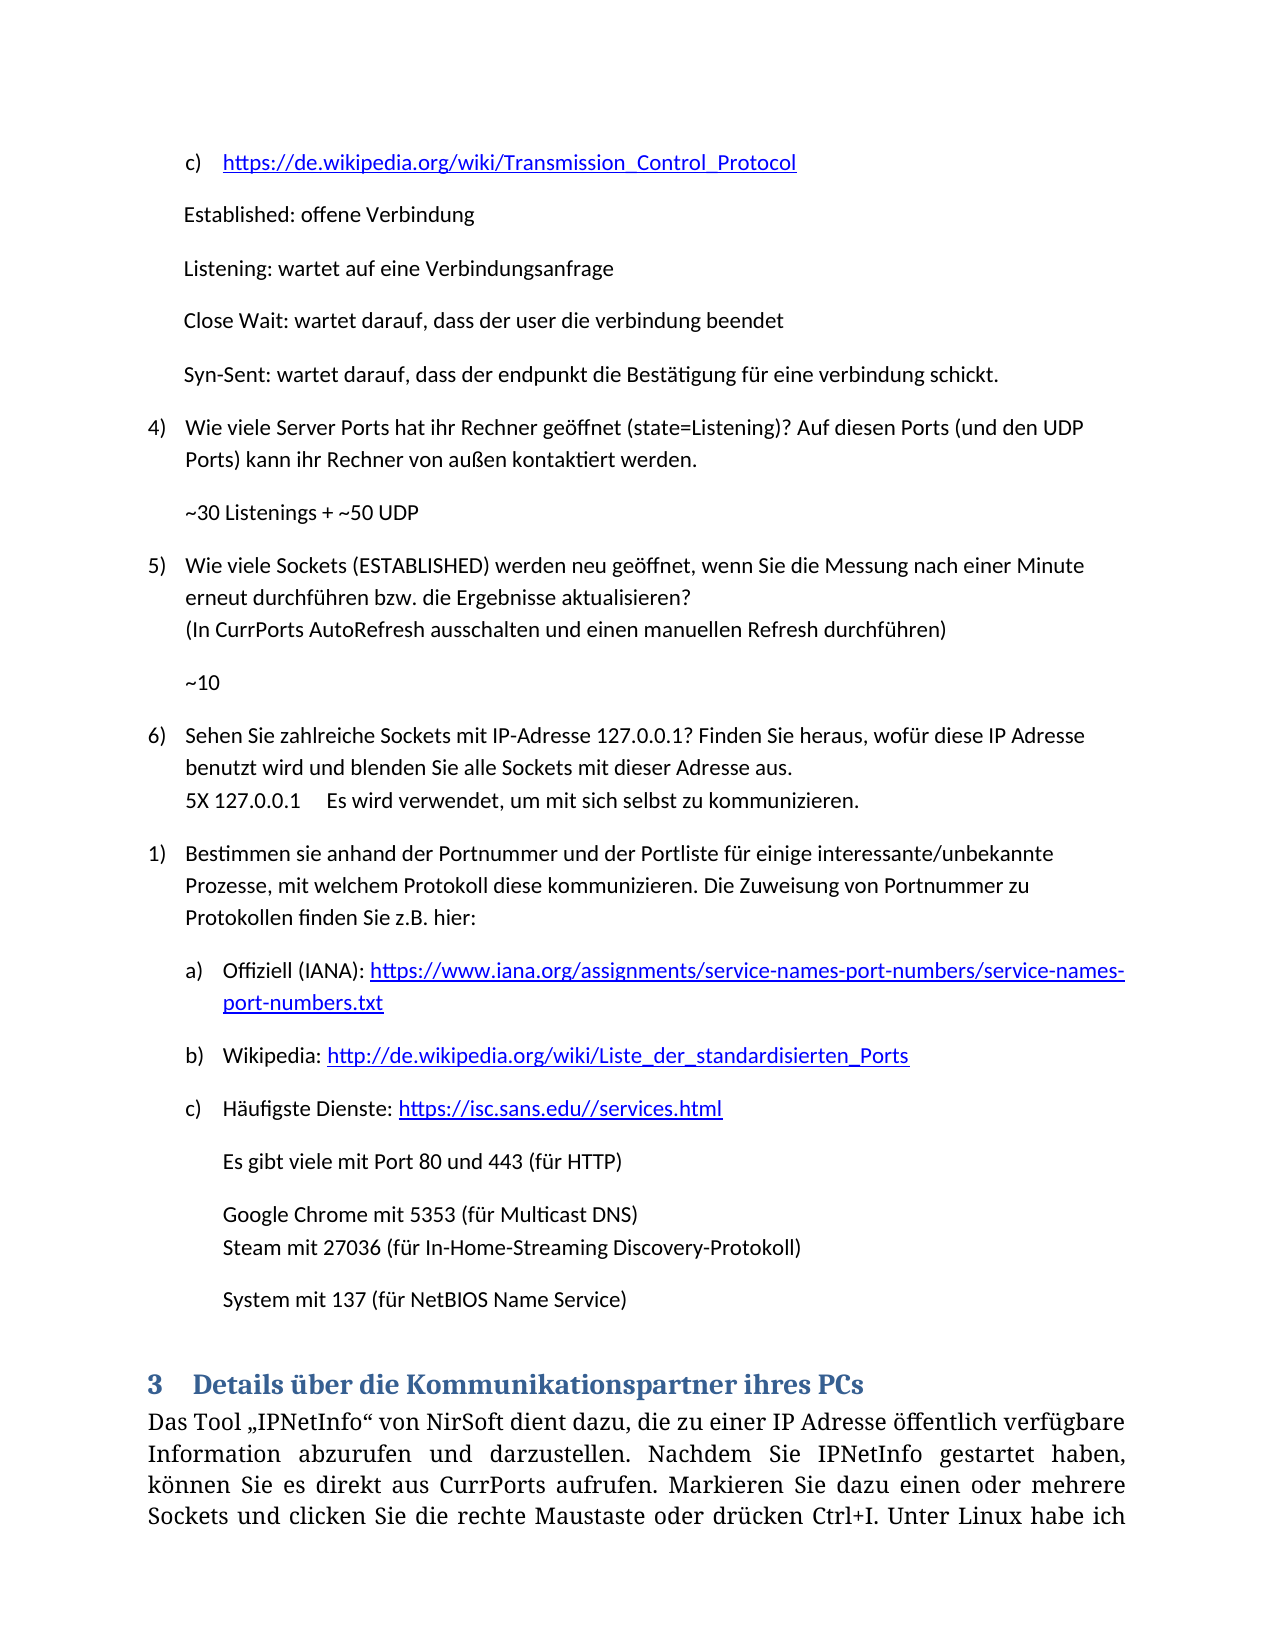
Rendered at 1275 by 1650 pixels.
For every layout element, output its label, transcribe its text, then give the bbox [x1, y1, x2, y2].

list Google Chrome mit 5353 (für Multicast DNS) Steam mit 27036 (für In-Home-Streaming Discovery-Protokoll) [185, 1200, 1127, 1261]
list Offiziell (IANA): https://www.iana.org/assignments/service-names-port-numbers/service-names-port-numbers.txt [185, 956, 1127, 1016]
list Bestimmen sie anhand der Portnummer und der Portliste für einige interessante/unbekannte Prozesse, mit welchem Protokoll diese kommunizieren. Die Zuweisung von Portnummer zu Protokollen finden Sie z.B. hier: [148, 839, 1127, 931]
list Listening: wartet auf eine Verbindungsanfrage [148, 254, 1127, 282]
list https://de.wikipedia.org/wiki/Transmission_Control_Protocol [185, 148, 1127, 176]
list ~10 [148, 668, 1127, 696]
list Wie viele Sockets (ESTABLISHED) werden neu geöffnet, wenn Sie die Messung nach einer Minute erneut durchführen bzw. die Ergebnisse aktualisieren? (In CurrPorts AutoRefresh ausschalten und einen manuellen Refresh durchführen) [148, 551, 1127, 643]
list Syn-Sent: wartet darauf, dass der endpunkt die Bestätigung für eine verbindung schickt. [148, 360, 1127, 388]
list System mit 137 (für NetBIOS Name Service) [185, 1286, 1127, 1314]
list Wikipedia: http://de.wikipedia.org/wiki/Liste_der_standardisierten_Ports [185, 1041, 1127, 1069]
list Established: offene Verbindung [148, 201, 1127, 229]
list Sehen Sie zahlreiche Sockets mit IP-Adresse 127.0.0.1? Finden Sie heraus, wofür diese IP Adresse benutzt wird und blenden Sie alle Sockets mit dieser Adresse aus. 5X 127.0.0.1 Es wird verwendet, um mit sich selbst zu kommunizieren. [148, 721, 1127, 814]
list Close Wait: wartet darauf, dass der user die verbindung beendet [148, 307, 1127, 335]
list Häufigste Dienste: https://isc.sans.edu//services.html [185, 1094, 1127, 1122]
list Wie viele Server Ports hat ihr Rechner geöffnet (state=Listening)? Auf diesen Ports (und den UDP Ports) kann ihr Rechner von außen kontaktiert werden. [148, 413, 1127, 473]
text Das Tool „IPNetInfo“ von NirSoft dient dazu, die zu einer IP Adresse öffentlich verfügbare Information abzurufen und darzustellen. Nachdem Sie IPNetInfo gestartet haben, können Sie es direkt aus CurrPorts aufrufen. Markieren Sie dazu einen oder mehrere Sockets und clicken Sie die rechte Maustaste oder drücken Ctrl+I. Unter Linux habe ich [148, 1406, 1127, 1531]
subtitle Details über die Kommunikationspartner ihres PCs [148, 1368, 1127, 1401]
list ~30 Listenings + ~50 UDP [148, 498, 1127, 526]
list Es gibt viele mit Port 80 und 443 (für HTTP) [185, 1147, 1127, 1175]
